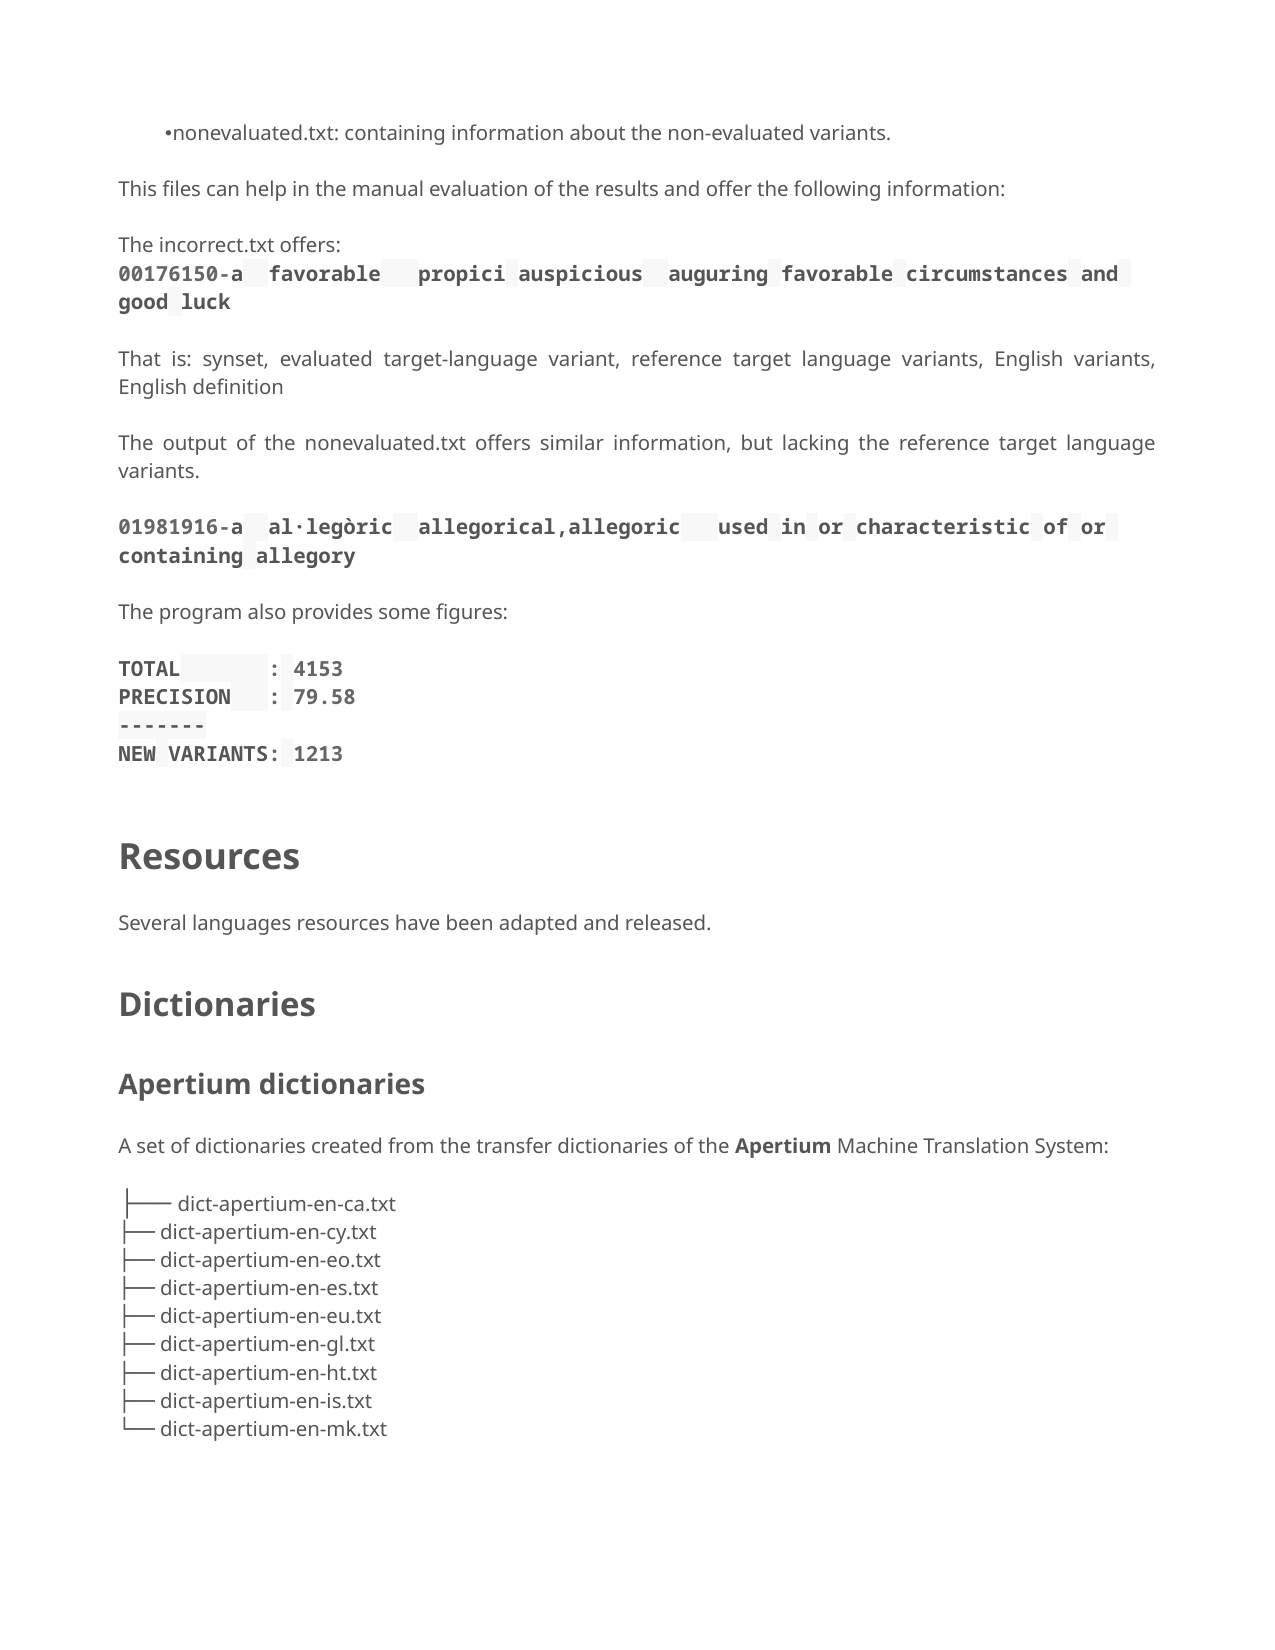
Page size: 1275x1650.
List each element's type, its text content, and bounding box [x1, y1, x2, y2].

text The incorrect.txt offers: [118, 231, 1157, 259]
text VARIANTS: [168, 739, 281, 767]
text : [268, 654, 281, 682]
text 4153 [293, 654, 1157, 682]
text This files can help in the manual evaluation of the results and offer the following information: [118, 174, 1157, 202]
text The program also provides some figures: [118, 597, 1157, 626]
text 01981916-a al·legòric allegorical,allegoric used in or characteristic of or containing allegory [118, 512, 1157, 569]
text A set of dictionaries created from the transfer dictionaries of the Apertium Machine Translation System: [118, 1131, 1157, 1159]
subtitle Dictionaries [118, 981, 1157, 1026]
text ------- [206, 711, 1157, 739]
text : [268, 682, 281, 711]
text PRECISION [118, 682, 231, 711]
text 00176150-a favorable propici auspicious auguring favorable circumstances and good luck [118, 259, 1157, 316]
text 79.58 [293, 682, 1157, 711]
subtitle Resources [118, 824, 1157, 880]
subtitle Apertium dictionaries [118, 1064, 1157, 1102]
list nonevaluated.txt: containing information about the non-evaluated variants. [118, 118, 1157, 146]
text 1213 [293, 739, 1157, 767]
text That is: synset, evaluated target-language variant, reference target language variants, English variants, English definition [118, 344, 1157, 400]
text Several languages resources have been adapted and released. [118, 908, 1157, 936]
text ├── dict-apertium-en-ca.txt ├── dict-apertium-en-cy.txt ├── dict-apertium-en-eo.txt ├── dict-apertium-en-es.txt ├── dict-apertium-en-eu.txt ├── dict-apertium-en-gl.txt ├── dict-apertium-en-ht.txt ├── dict-apertium-en-is.txt └── dict-apertium-en-mk.txt [118, 1188, 1157, 1442]
text TOTAL [118, 654, 181, 682]
text NEW [118, 739, 156, 767]
text The output of the nonevaluated.txt offers similar information, but lacking the reference target language variants. [118, 428, 1157, 484]
